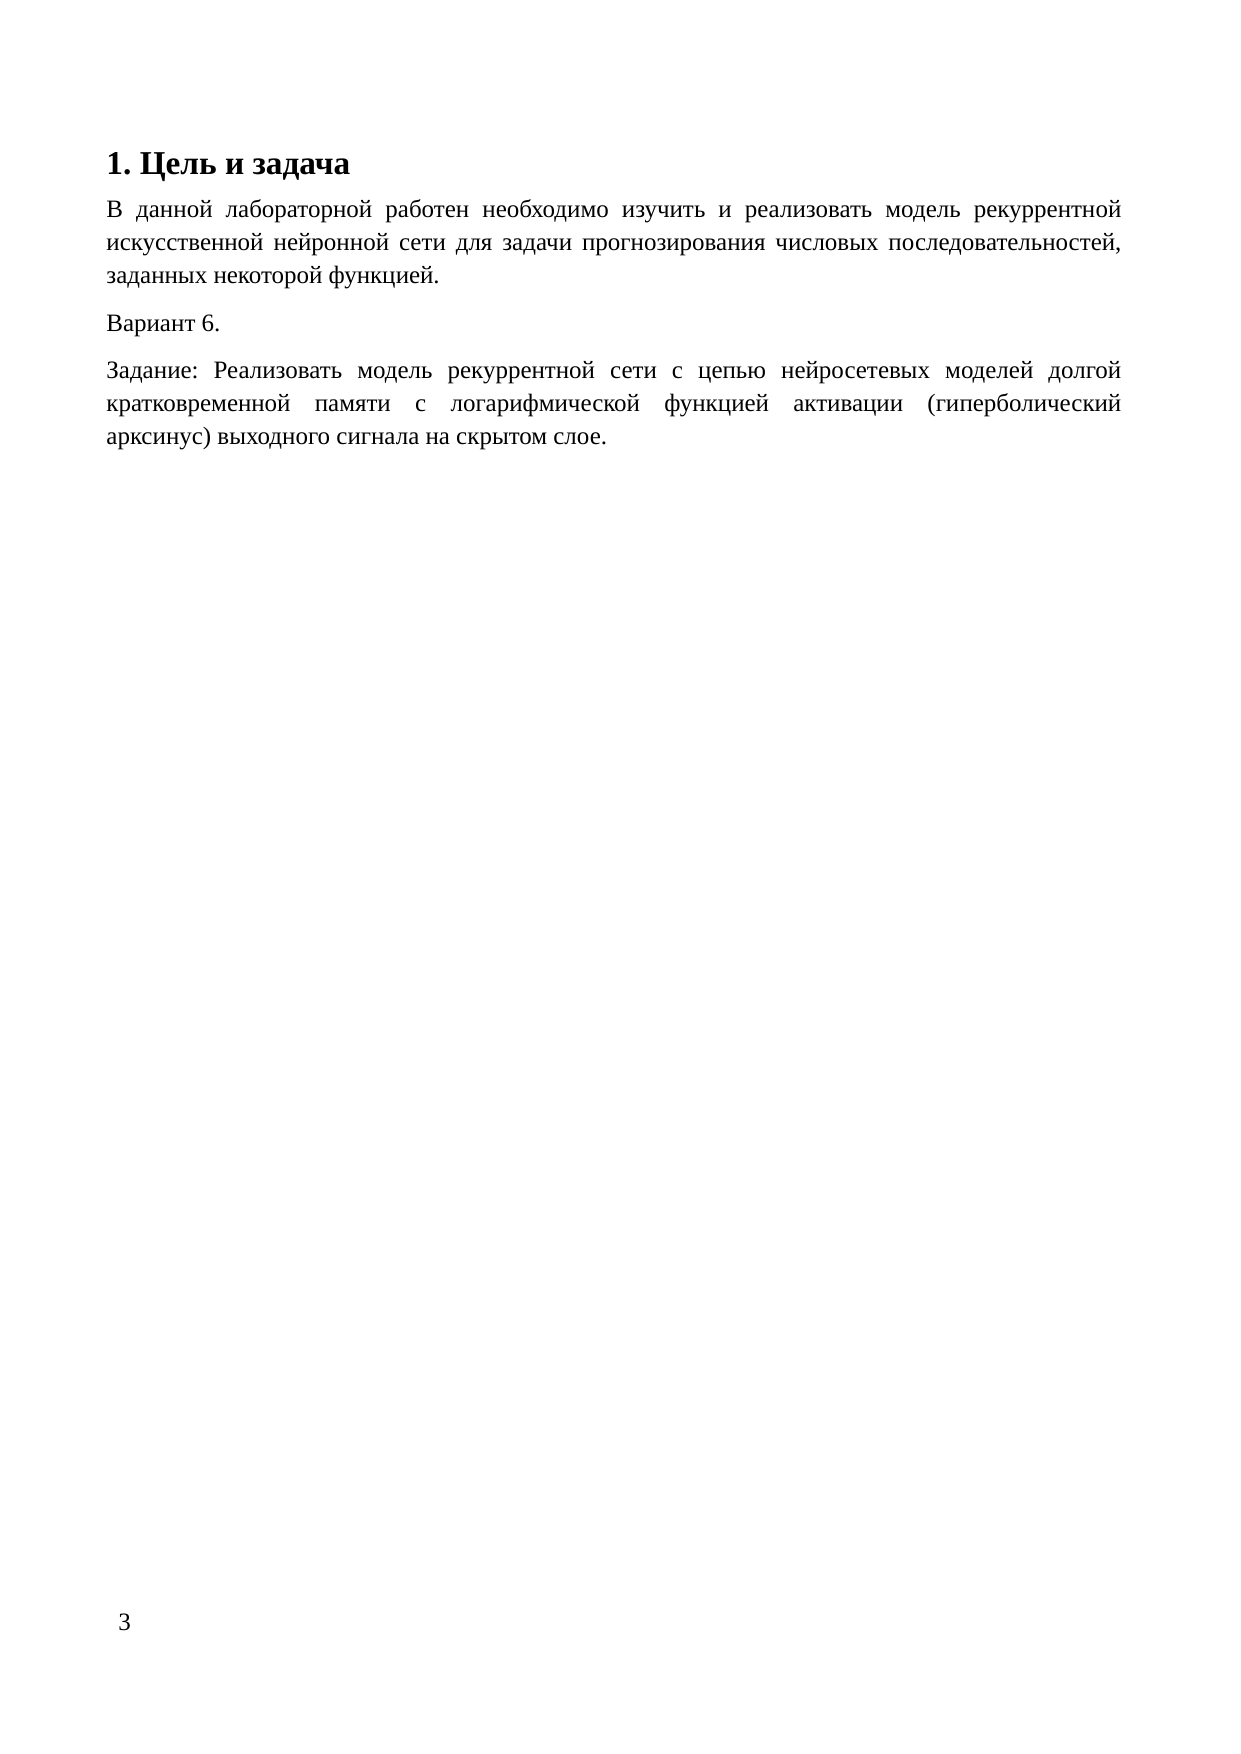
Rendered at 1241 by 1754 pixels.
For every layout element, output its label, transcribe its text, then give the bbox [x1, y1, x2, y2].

subtitle Цель и задача [106, 143, 1122, 181]
text Задание: Реализовать модель рекуррентной сети с цепью нейросетевых моделей долгой кратковременной памяти с логарифмической функцией активации (гиперболический арксинус) выходного сигнала на скрытом слое. [106, 355, 1122, 450]
text В данной лабораторной работен необходимо изучить и реализовать модель рекуррентной искусственной нейронной сети для задачи прогнозирования числовых последовательностей, заданных некоторой функцией. [106, 194, 1122, 289]
text Вариант 6. [106, 308, 1122, 336]
